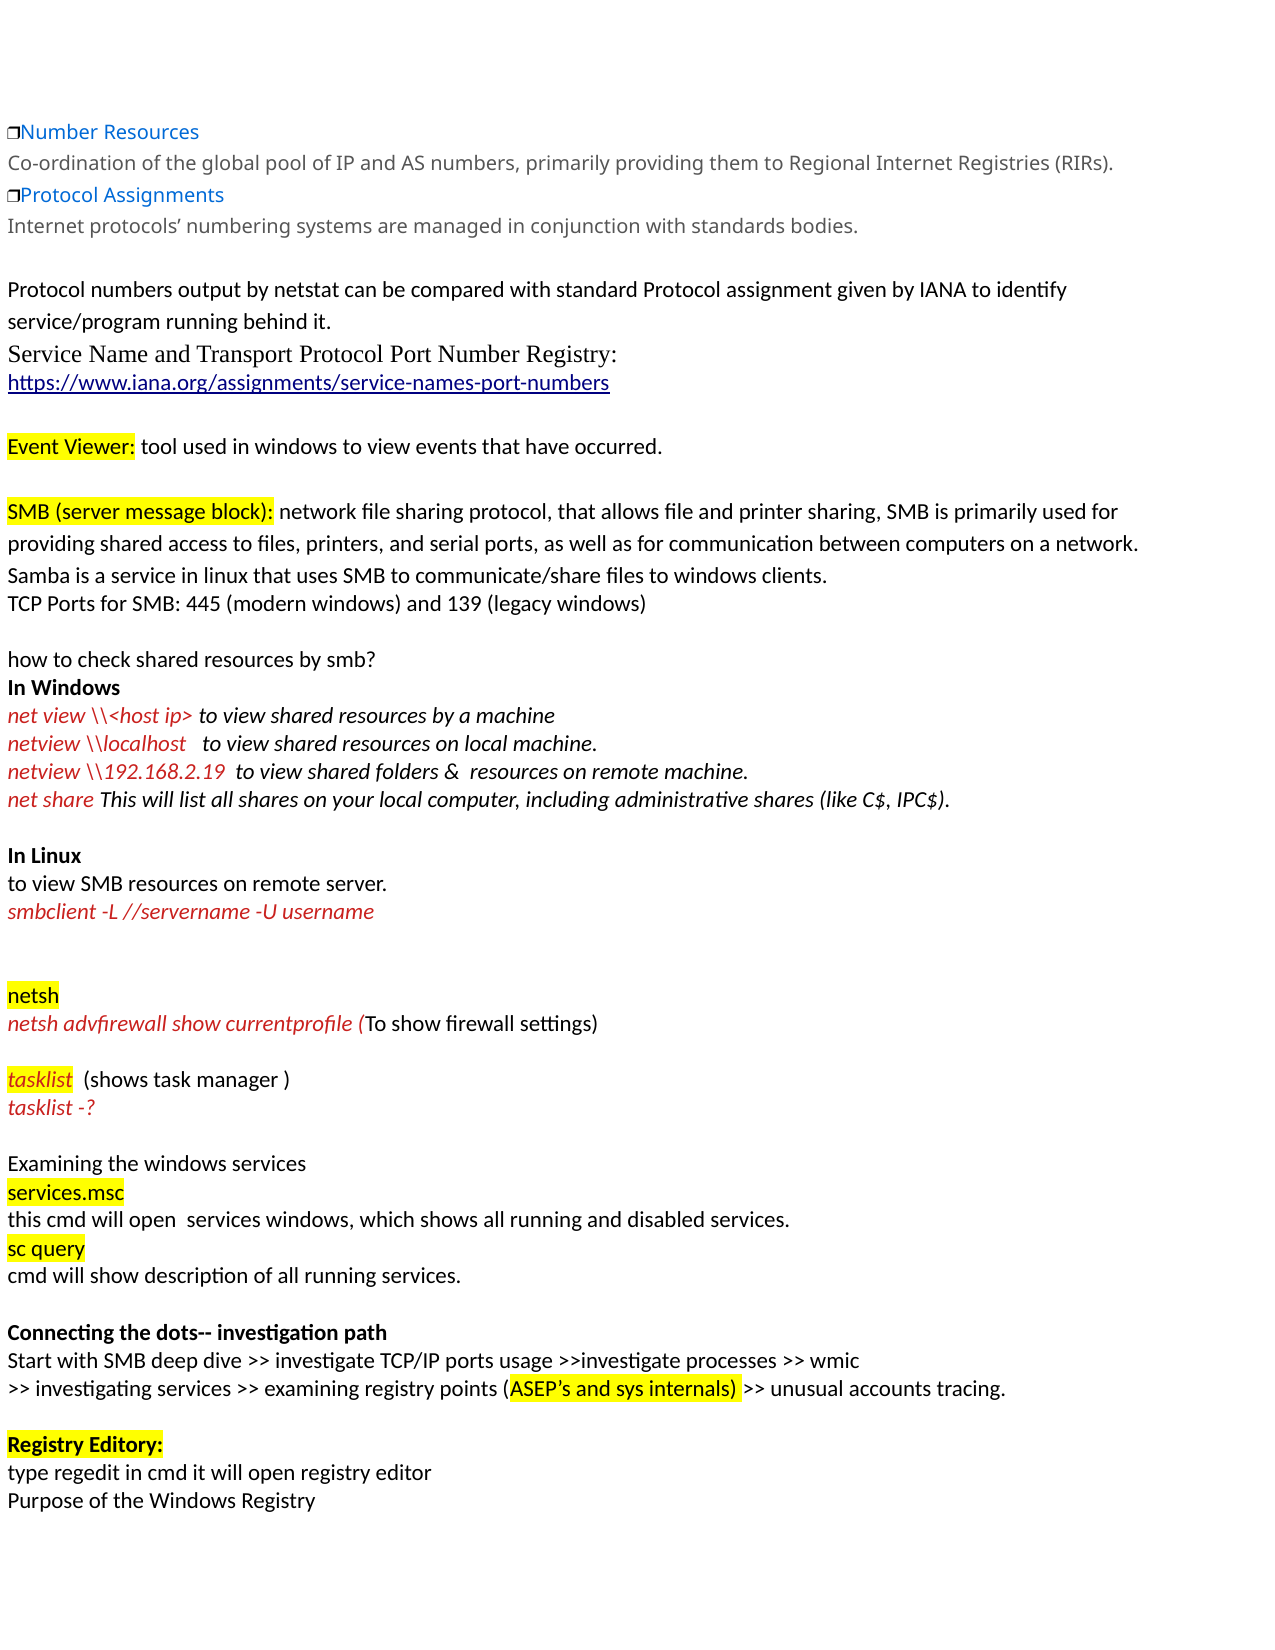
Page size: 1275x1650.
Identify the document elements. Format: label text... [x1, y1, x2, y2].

text Samba is a service in linux that uses SMB to communicate/share files to windows clients. [7, 561, 1156, 589]
text Registry Editory: [7, 1430, 1156, 1458]
text cmd will show description of all running services. [7, 1262, 1156, 1290]
text netview \\192.168.2.19 to view shared folders & resources on remote machine. [7, 757, 1156, 785]
text Purpose of the Windows Registry [7, 1486, 1156, 1514]
subtitle Service Name and Transport Protocol Port Number Registry: [7, 339, 1156, 368]
text In Windows [7, 673, 1156, 701]
text sc query [7, 1234, 1156, 1262]
text netsh advfirewall show currentprofile (To show firewall settings) [7, 1009, 1156, 1037]
text smbclient -L //servername -U username [7, 897, 1156, 925]
text >> investigating services >> examining registry points (ASEP’s and sys internals) >> unusual accounts tracing. [7, 1374, 1156, 1402]
text https://www.iana.org/assignments/service-names-port-numbers [7, 368, 1156, 396]
text services.msc [7, 1178, 1156, 1206]
text this cmd will open services windows, which shows all running and disabled services. [7, 1206, 1156, 1234]
text type regedit in cmd it will open registry editor [7, 1458, 1156, 1486]
text netsh [7, 981, 1156, 1009]
text Protocol numbers output by netstat can be compared with standard Protocol assignment given by IANA to identify service/program running behind it. [7, 275, 1156, 335]
text TCP Ports for SMB: 445 (modern windows) and 139 (legacy windows) [7, 589, 1156, 617]
text SMB (server message block): network file sharing protocol, that allows file and printer sharing, SMB is primarily used for providing shared access to files, printers, and serial ports, as well as for communication between computers on a network. [7, 497, 1156, 557]
text how to check shared resources by smb? [7, 645, 1156, 673]
text Start with SMB deep dive >> investigate TCP/IP ports usage >>investigate processes >> wmic [7, 1346, 1156, 1374]
text Connecting the dots-- investigation path [7, 1318, 1156, 1346]
text tasklist (shows task manager ) [7, 1066, 1156, 1093]
list Protocol Assignments Internet protocols’ numbering systems are managed in conjunction with standards bodies. [7, 181, 1156, 239]
text net view \\<host ip> to view shared resources by a machine [7, 701, 1156, 729]
text netview \\localhost to view shared resources on local machine. [7, 729, 1156, 757]
text Examining the windows services [7, 1149, 1156, 1178]
text tasklist -? [7, 1093, 1156, 1122]
list Number Resources Co-ordination of the global pool of IP and AS numbers, primarily providing them to Regional Internet Registries (RIRs). [7, 118, 1156, 177]
text net share This will list all shares on your local computer, including administrative shares (like C$, IPC$). [7, 785, 1156, 813]
text In Linux [7, 841, 1156, 869]
text Event Viewer: tool used in windows to view events that have occurred. [7, 432, 1156, 460]
text to view SMB resources on remote server. [7, 869, 1156, 897]
